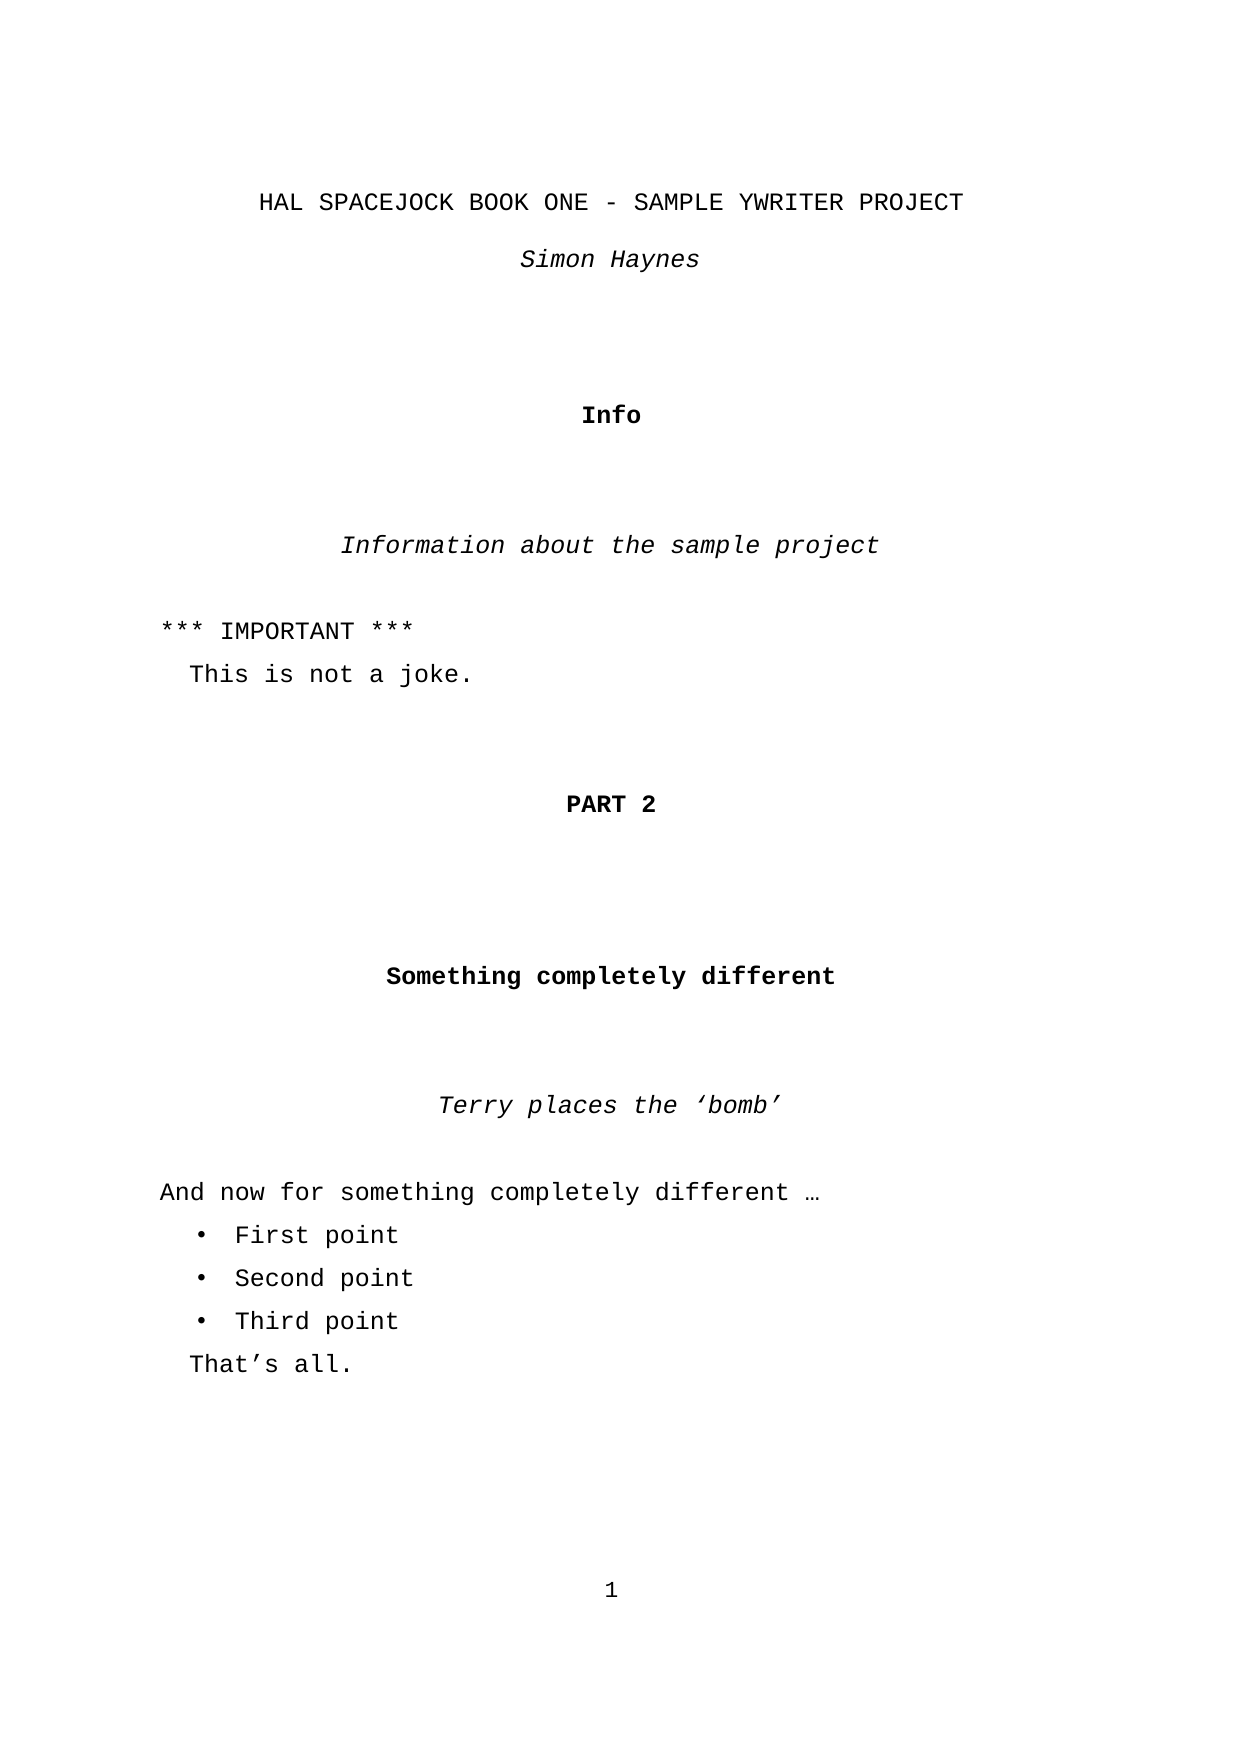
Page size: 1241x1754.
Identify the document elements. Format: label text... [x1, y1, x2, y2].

subtitle Information about the sample project [159, 519, 1063, 562]
text And now for something completely different … [159, 1166, 1063, 1209]
list Second point [197, 1252, 1063, 1295]
subtitle Simon Haynes [159, 246, 1063, 274]
subtitle Something completely different [159, 950, 1063, 993]
subtitle Info [159, 389, 1063, 432]
title Hal Spacejock book one - Sample yWriter Project [159, 189, 1063, 217]
text This is not a joke. [159, 648, 1063, 691]
list First point [197, 1209, 1063, 1252]
text *** IMPORTANT *** [159, 605, 1063, 648]
subtitle Terry places the ‘bomb’ [159, 1079, 1063, 1122]
list Third point [197, 1295, 1063, 1338]
text That’s all. [159, 1338, 1063, 1381]
subtitle Part 2 [159, 777, 1063, 821]
